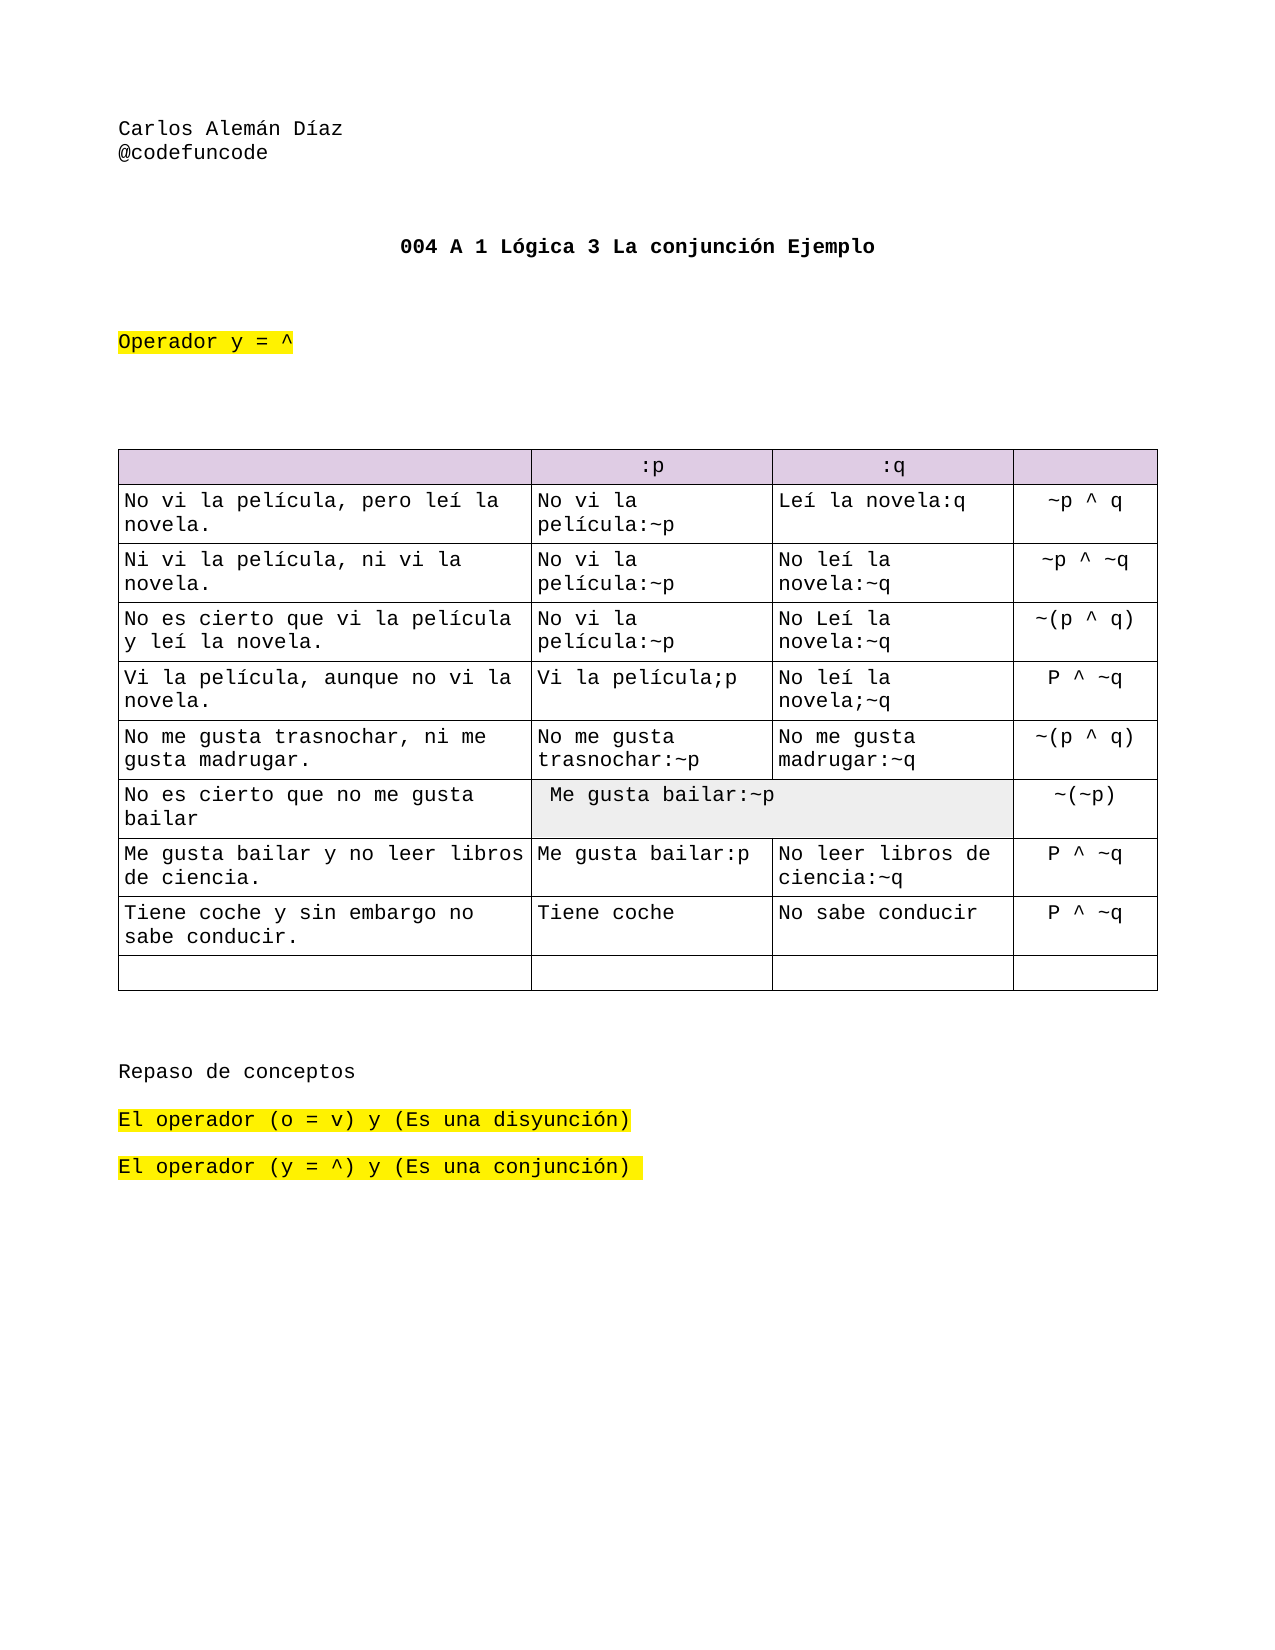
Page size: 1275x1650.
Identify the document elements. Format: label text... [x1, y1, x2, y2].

table_cell No es cierto que no me gusta bailar [119, 780, 531, 837]
table_cell P ^ ~q [1014, 897, 1157, 955]
table_cell ~(p ^ q) [1014, 721, 1157, 779]
table_cell No me gusta madrugar:~q [773, 721, 1013, 779]
table_cell [532, 956, 772, 990]
table_cell Me gusta bailar:p [532, 839, 772, 896]
text @codefuncode [118, 142, 1157, 165]
table_cell [119, 956, 531, 990]
table_header :p [532, 450, 772, 484]
table_cell ~p ^ ~q [1014, 544, 1157, 602]
table_cell ~(p ^ q) [1014, 603, 1157, 661]
table_cell No sabe conducir [773, 897, 1013, 955]
table_cell Tiene coche y sin embargo no sabe conducir. [119, 897, 531, 955]
table_cell [773, 956, 1013, 990]
table_cell No vi la película:~p [532, 603, 772, 661]
text Carlos Alemán Díaz [118, 118, 1157, 142]
table_cell P ^ ~q [1014, 839, 1157, 896]
table_cell P ^ ~q [1014, 662, 1157, 720]
table_cell No me gusta trasnochar:~p [532, 721, 772, 779]
text Repaso de conceptos [118, 1061, 1157, 1085]
table_cell No Leí la novela:~q [773, 603, 1013, 661]
table_cell ~(~p) [1014, 780, 1157, 837]
table_cell No vi la película:~p [532, 544, 772, 602]
text El operador (o = v) y (Es una disyunción) [118, 1109, 1157, 1132]
table_header :q [773, 450, 1013, 484]
table_header [119, 450, 531, 484]
table_header [1014, 450, 1157, 484]
table_cell No me gusta trasnochar, ni me gusta madrugar. [119, 721, 531, 779]
table_cell No vi la película, pero leí la novela. [119, 485, 531, 543]
table_cell Vi la película, aunque no vi la novela. [119, 662, 531, 720]
table_cell Vi la película;p [532, 662, 772, 720]
table_cell [1014, 956, 1157, 990]
table_cell Me gusta bailar:~p [532, 780, 1013, 837]
table_cell No vi la película:~p [532, 485, 772, 543]
table_cell No leí la novela;~q [773, 662, 1013, 720]
table_cell No leer libros de ciencia:~q [773, 839, 1013, 896]
table_cell No es cierto que vi la película y leí la novela. [119, 603, 531, 661]
table_cell Ni vi la película, ni vi la novela. [119, 544, 531, 602]
text 004 A 1 Lógica 3 La conjunción Ejemplo [118, 236, 1157, 260]
table_cell Tiene coche [532, 897, 772, 955]
text Operador y = ^ [118, 331, 1157, 354]
table_cell Leí la novela:q [773, 485, 1013, 543]
text El operador (y = ^) y (Es una conjunción) [118, 1156, 1157, 1180]
table_cell ~p ^ q [1014, 485, 1157, 543]
table_cell Me gusta bailar y no leer libros de ciencia. [119, 839, 531, 896]
table_cell No leí la novela:~q [773, 544, 1013, 602]
